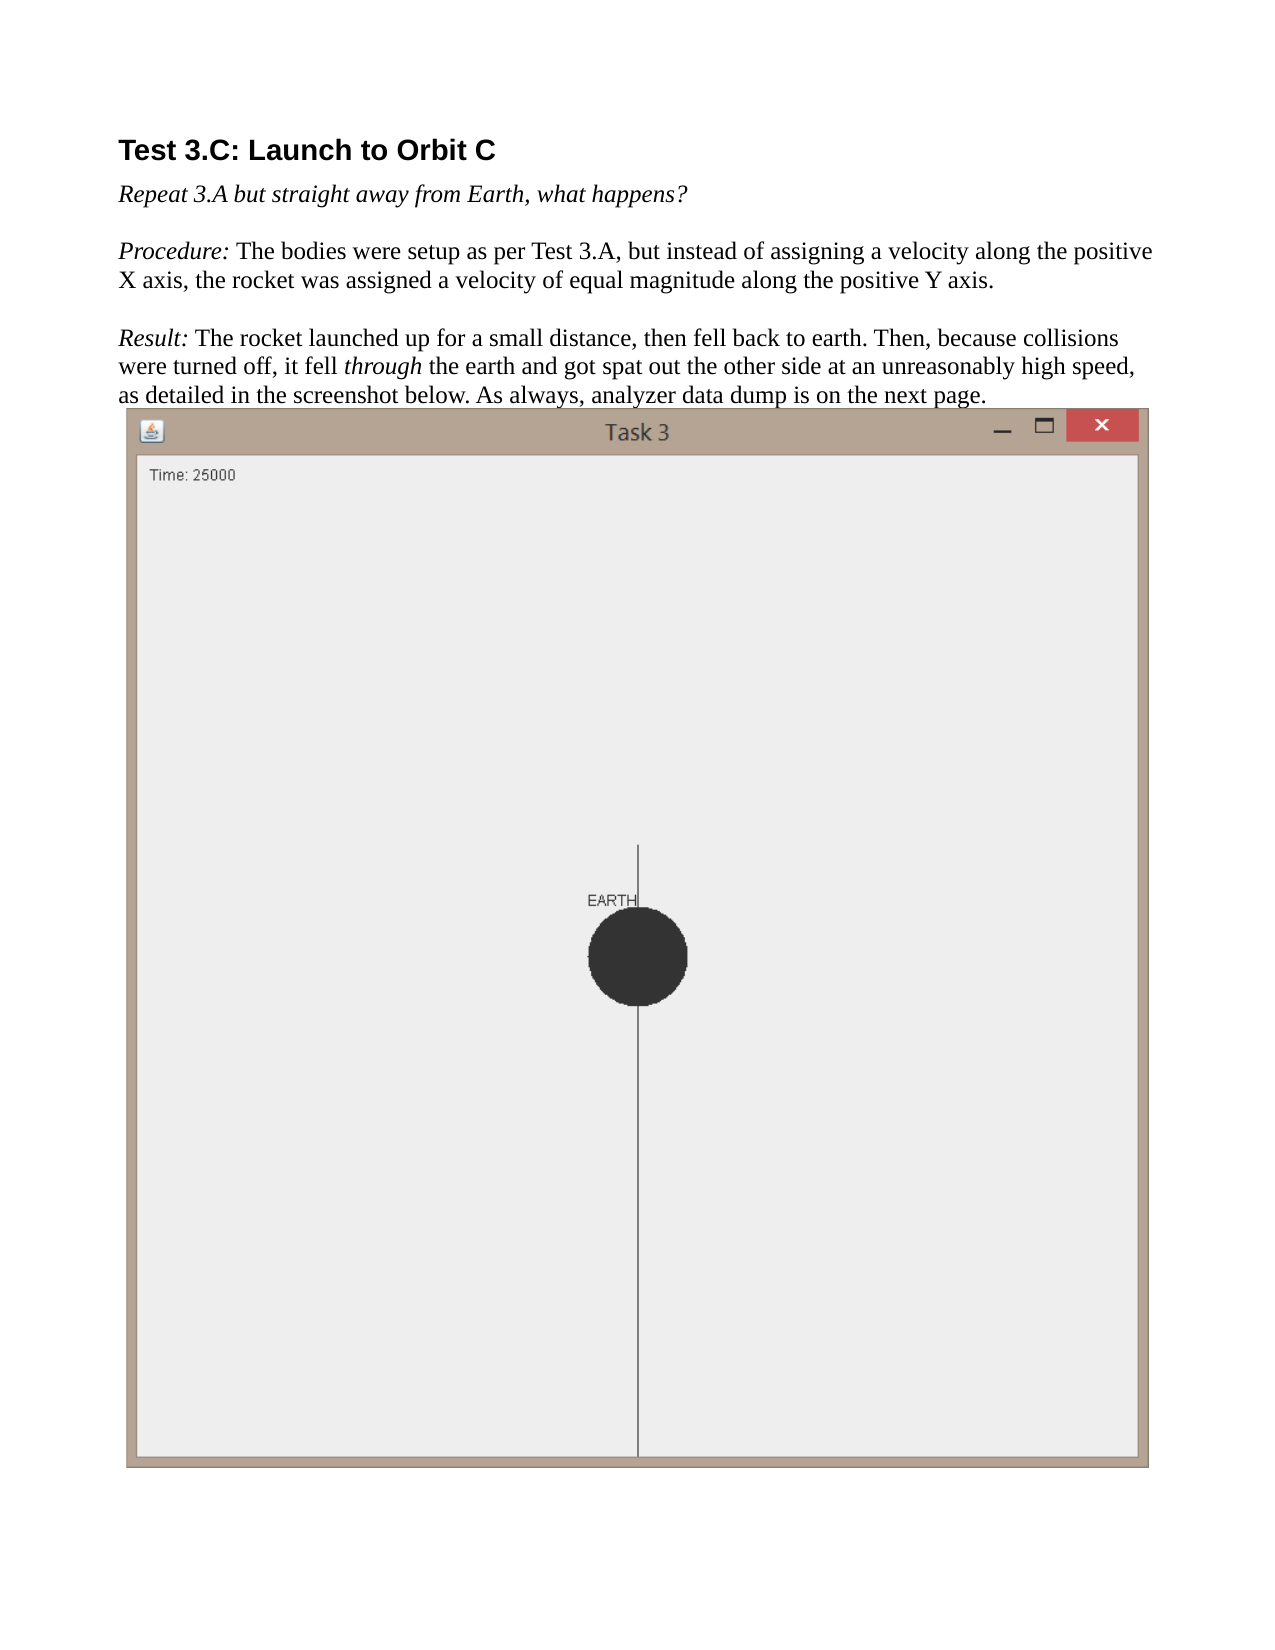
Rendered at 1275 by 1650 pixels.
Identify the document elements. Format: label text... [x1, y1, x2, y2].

text Procedure: The bodies were setup as per Test 3.A, but instead of assigning a velocity along the positive X axis, the rocket was assigned a velocity of equal magnitude along the positive Y axis. [118, 236, 1157, 294]
subtitle Test 3.C: Launch to Orbit C [118, 133, 1157, 166]
text Result: The rocket launched up for a small distance, then fell back to earth. Then, because collisions were turned off, it fell through the earth and got spat out the other side at an unreasonably high speed, as detailed in the screenshot below. As always, analyzer data dump is on the next page. [118, 323, 1157, 409]
picture [126, 408, 1149, 1468]
text Repeat 3.A but straight away from Earth, what happens? [118, 179, 1157, 208]
